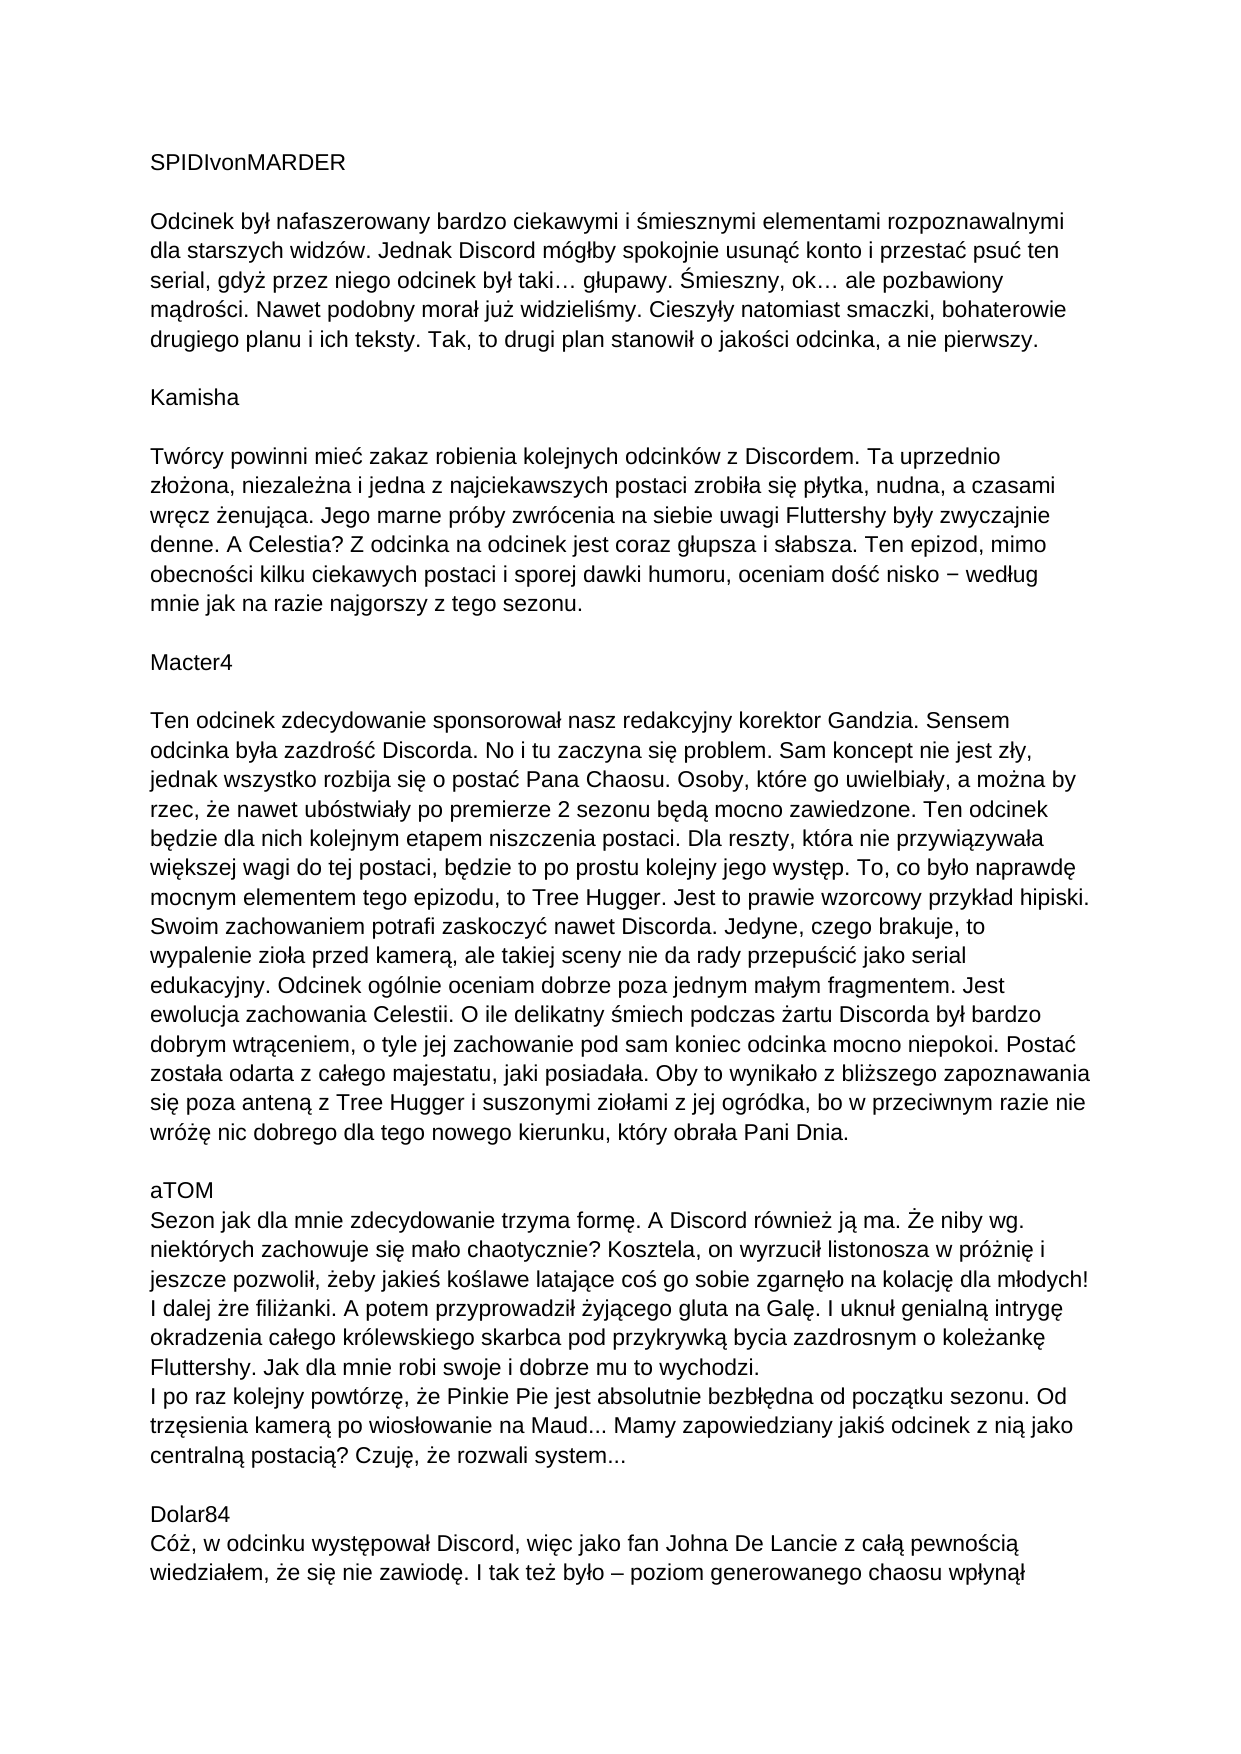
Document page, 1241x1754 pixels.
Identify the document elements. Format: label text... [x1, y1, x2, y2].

text Odcinek był nafaszerowany bardzo ciekawymi i śmiesznymi elementami rozpoznawalnymi dla starszych widzów. Jednak Discord mógłby spokojnie usunąć konto i przestać psuć ten serial, gdyż przez niego odcinek był taki… głupawy. Śmieszny, ok… ale pozbawiony mądrości. Nawet podobny morał już widzieliśmy. Cieszyły natomiast smaczki, bohaterowie drugiego planu i ich teksty. Tak, to drugi plan stanowił o jakości odcinka, a nie pierwszy. [150, 209, 1090, 352]
text Dolar84 [150, 1501, 1090, 1527]
text aTOM [150, 1178, 1090, 1204]
text Ten odcinek zdecydowanie sponsorował nasz redakcyjny korektor Gandzia. Sensem odcinka była zazdrość Discorda. No i tu zaczyna się problem. Sam koncept nie jest zły, jednak wszystko rozbija się o postać Pana Chaosu. Osoby, które go uwielbiały, a można by rzec, że nawet ubóstwiały po premierze 2 sezonu będą mocno zawiedzone. Ten odcinek będzie dla nich kolejnym etapem niszczenia postaci. Dla reszty, która nie przywiązywała większej wagi do tej postaci, będzie to po prostu kolejny jego występ. To, co było naprawdę mocnym elementem tego epizodu, to Tree Hugger. Jest to prawie wzorcowy przykład hipiski. Swoim zachowaniem potrafi zaskoczyć nawet Discorda. Jedyne, czego brakuje, to wypalenie zioła przed kamerą, ale takiej sceny nie da rady przepuścić jako serial edukacyjny. Odcinek ogólnie oceniam dobrze poza jednym małym fragmentem. Jest ewolucja zachowania Celestii. O ile delikatny śmiech podczas żartu Discorda był bardzo dobrym wtrąceniem, o tyle jej zachowanie pod sam koniec odcinka mocno niepokoi. Postać została odarta z całego majestatu, jaki posiadała. Oby to wynikało z bliższego zapoznawania się poza anteną z Tree Hugger i suszonymi ziołami z jej ogródka, bo w przeciwnym razie nie wróżę nic dobrego dla tego nowego kierunku, który obrała Pani Dnia. [150, 708, 1090, 1145]
text Twórcy powinni mieć zakaz robienia kolejnych odcinków z Discordem. Ta uprzednio złożona, niezależna i jedna z najciekawszych postaci zrobiła się płytka, nudna, a czasami wręcz żenująca. Jego marne próby zwrócenia na siebie uwagi Fluttershy były zwyczajnie denne. A Celestia? Z odcinka na odcinek jest coraz głupsza i słabsza. Ten epizod, mimo obecności kilku ciekawych postaci i sporej dawki humoru, oceniam dość nisko − według mnie jak na razie najgorszy z tego sezonu. [150, 444, 1090, 616]
text Cóż, w odcinku występował Discord, więc jako fan Johna De Lancie z całą pewnością wiedziałem, że się nie zawiodę. I tak też było – poziom generowanego chaosu wpłynął [150, 1531, 1090, 1586]
text I po raz kolejny powtórzę, że Pinkie Pie jest absolutnie bezbłędna od początku sezonu. Od trzęsienia kamerą po wiosłowanie na Maud... Mamy zapowiedziany jakiś odcinek z nią jako centralną postacią? Czuję, że rozwali system... [150, 1384, 1090, 1468]
text Sezon jak dla mnie zdecydowanie trzyma formę. A Discord również ją ma. Że niby wg. niektórych zachowuje się mało chaotycznie? Kosztela, on wyrzucił listonosza w próżnię i jeszcze pozwolił, żeby jakieś koślawe latające coś go sobie zgarnęło na kolację dla młodych! I dalej żre filiżanki. A potem przyprowadził żyjącego gluta na Galę. I uknuł genialną intrygę okradzenia całego królewskiego skarbca pod przykrywką bycia zazdrosnym o koleżankę Fluttershy. Jak dla mnie robi swoje i dobrze mu to wychodzi. [150, 1207, 1090, 1380]
text Macter4 [150, 649, 1090, 675]
text SPIDIvonMARDER [150, 150, 1090, 176]
text Kamisha [150, 385, 1090, 411]
